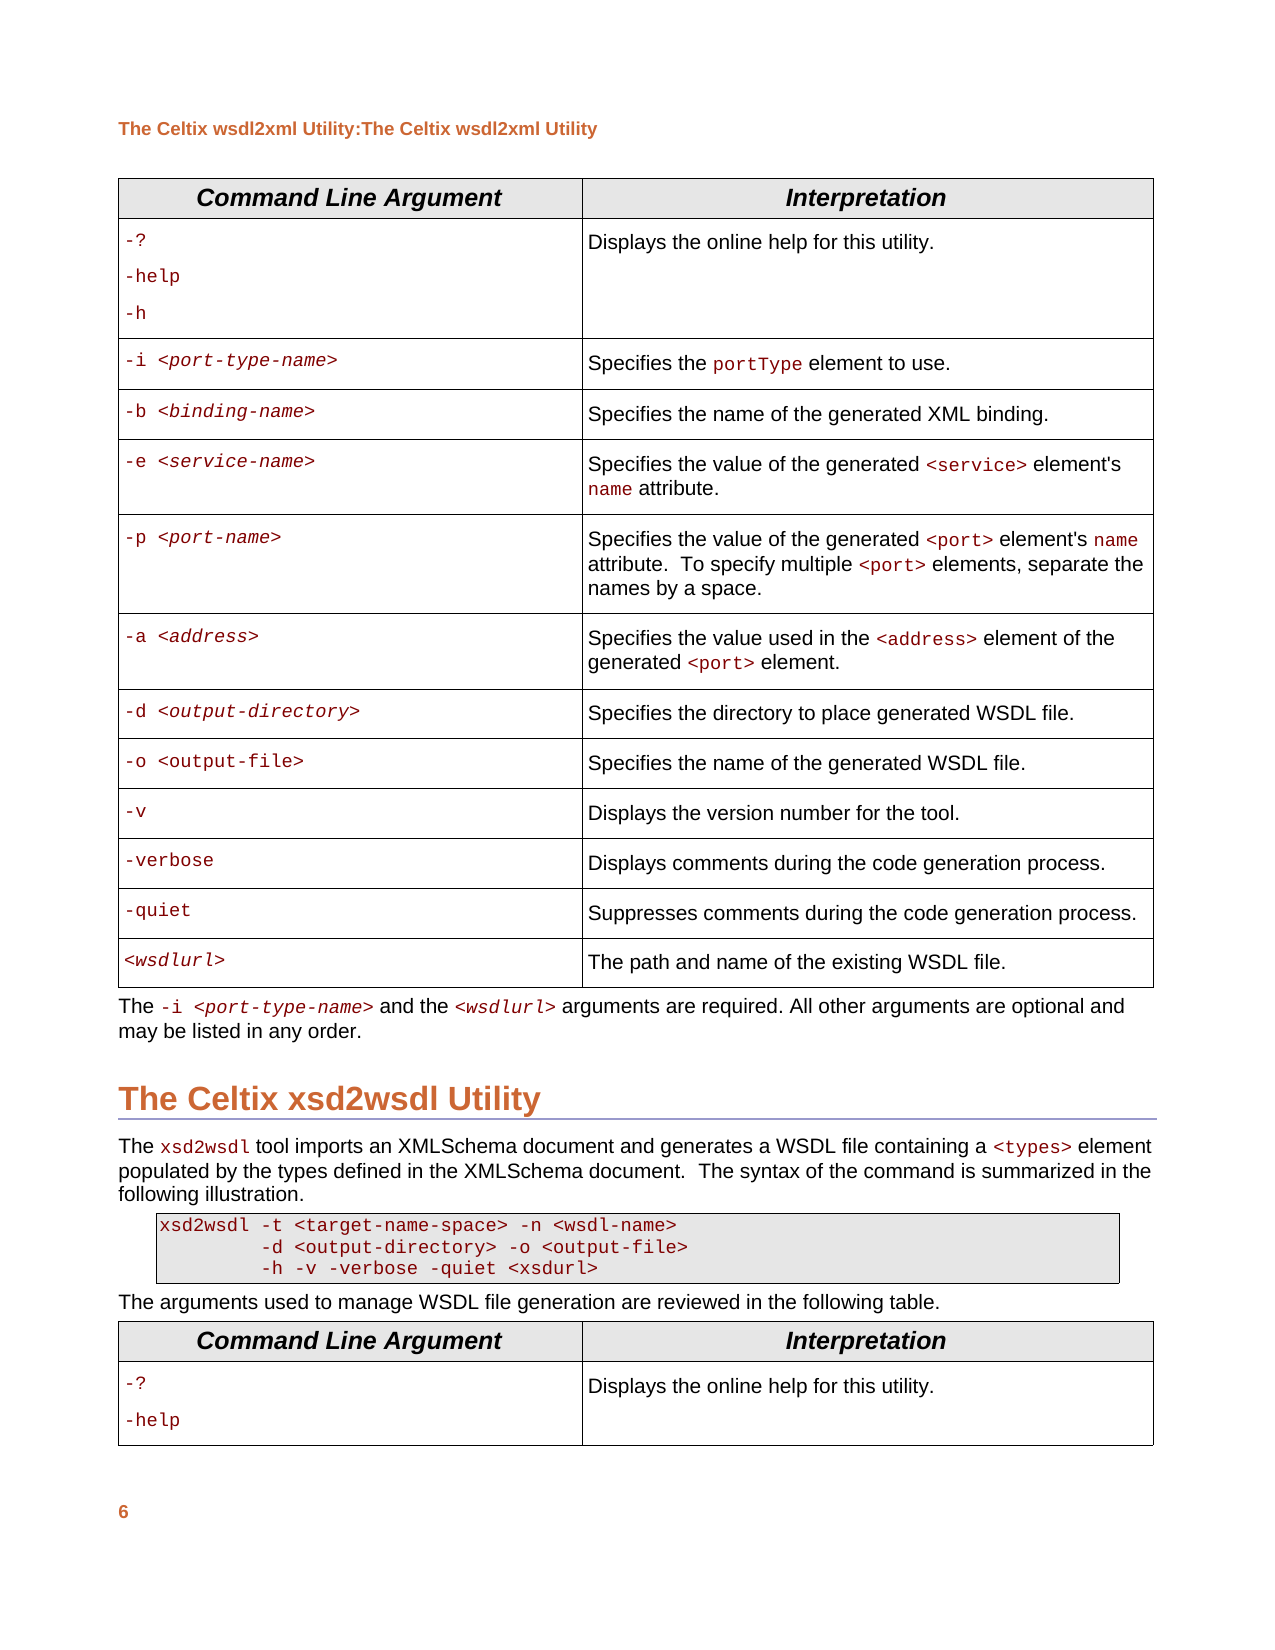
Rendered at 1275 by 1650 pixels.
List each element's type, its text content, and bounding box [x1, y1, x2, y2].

text The arguments used to manage WSDL file generation are reviewed in the following table. [118, 1291, 1157, 1314]
table_header Command Line Argument [119, 179, 582, 218]
subtitle The Celtix xsd2wsdl Utility [118, 1080, 1157, 1118]
table_cell Displays the online help for this utility. [583, 1362, 1153, 1445]
table_cell Specifies the name of the generated XML binding. [583, 390, 1153, 439]
table_cell Suppresses comments during the code generation process. [583, 889, 1153, 937]
table_cell Displays the online help for this utility. [583, 219, 1153, 338]
table_cell -verbose [119, 839, 582, 888]
table_cell Specifies the value of the generated <port> element's name attribute. To specify multiple <port> elements, separate the names by a space. [583, 515, 1153, 613]
table_cell Specifies the portType element to use. [583, 339, 1153, 389]
table_cell -o <output-file> [119, 739, 582, 788]
table_cell -e <service-name> [119, 440, 582, 514]
text xsd2wsdl -t <target-name-space> -n <wsdl-name> [157, 1214, 1119, 1234]
table_cell Displays comments during the code generation process. [583, 839, 1153, 888]
table_cell -v [119, 789, 582, 838]
table_header Interpretation [583, 1322, 1153, 1361]
text -h -v -verbose -quiet <xsdurl> [157, 1256, 1119, 1283]
table_cell <wsdlurl> [119, 939, 582, 987]
table_cell -d <output-directory> [119, 690, 582, 738]
table_cell Specifies the directory to place generated WSDL file. [583, 690, 1153, 738]
table_cell -quiet [119, 889, 582, 937]
table_cell -b <binding-name> [119, 390, 582, 439]
table_cell -i <port-type-name> [119, 339, 582, 389]
table_cell Specifies the value of the generated <service> element's name attribute. [583, 440, 1153, 514]
table_cell Displays the version number for the tool. [583, 789, 1153, 838]
text -d <output-directory> -o <output-file> [157, 1234, 1119, 1256]
table_cell Specifies the value used in the <address> element of the generated <port> element. [583, 614, 1153, 688]
table_header Interpretation [583, 179, 1153, 218]
table_header Command Line Argument [119, 1322, 582, 1361]
table_cell -? -help [119, 1362, 582, 1445]
table_cell Specifies the name of the generated WSDL file. [583, 739, 1153, 788]
table_cell -? -help -h [119, 219, 582, 338]
text The -i <port-type-name> and the <wsdlurl> arguments are required. All other arguments are optional and may be listed in any order. [118, 995, 1157, 1043]
text The xsd2wsdl tool imports an XMLSchema document and generates a WSDL file containing a <types> element populated by the types defined in the XMLSchema document. The syntax of the command is summarized in the following illustration. [118, 1135, 1157, 1206]
table_cell The path and name of the existing WSDL file. [583, 939, 1153, 987]
table_cell -p <port-name> [119, 515, 582, 613]
table_cell -a <address> [119, 614, 582, 688]
